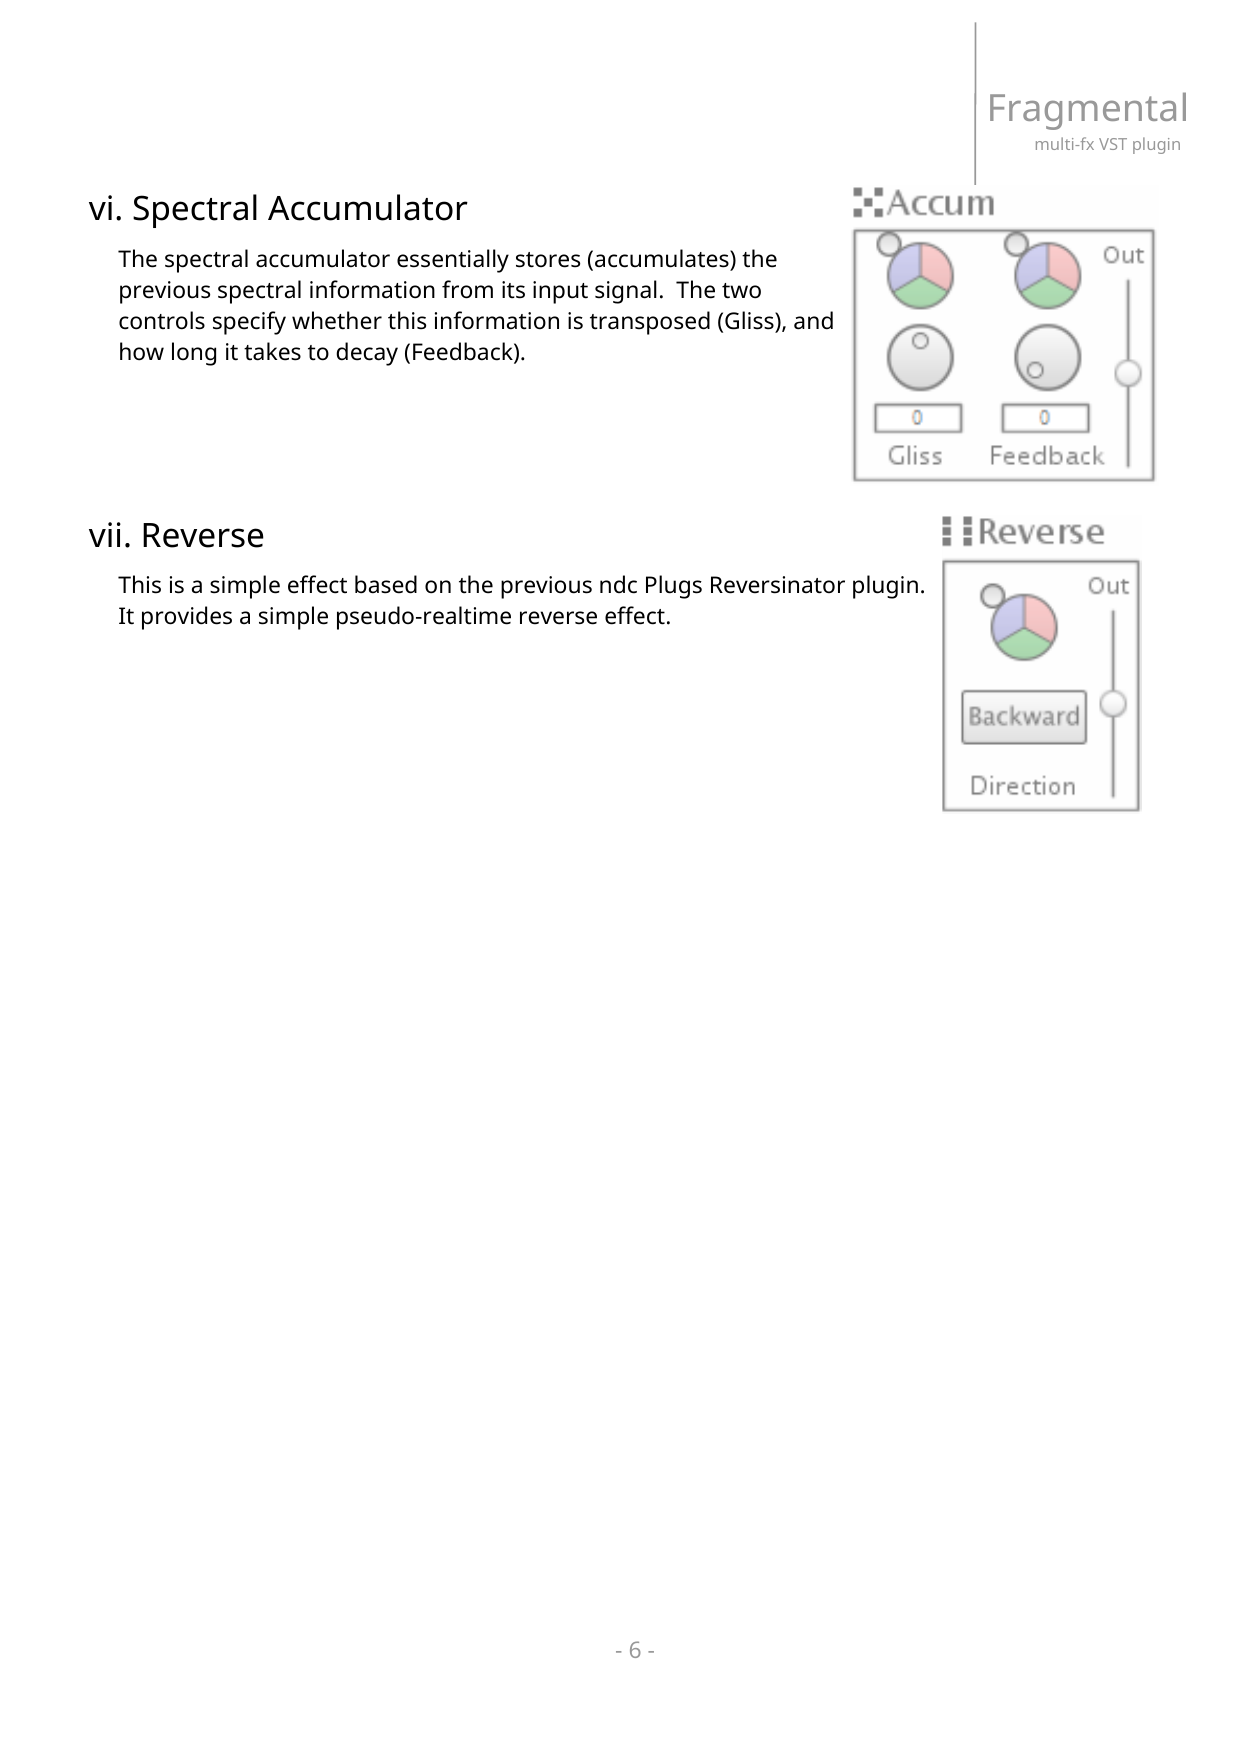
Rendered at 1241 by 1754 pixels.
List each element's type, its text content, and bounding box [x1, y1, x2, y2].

subtitle vi. Spectral Accumulator [88, 185, 850, 231]
subtitle vii. Reverse [88, 511, 1152, 557]
text The spectral accumulator essentially stores (accumulates) the previous spectral information from its input signal. The two controls specify whether this information is transposed (Gliss), and how long it takes to decay (Feedback). [118, 242, 850, 367]
picture [850, 185, 1159, 486]
picture [942, 515, 1142, 814]
text This is a simple effect based on the previous ndc Plugs Reversinator plugin. It provides a simple pseudo-realtime reverse effect. [118, 569, 942, 631]
